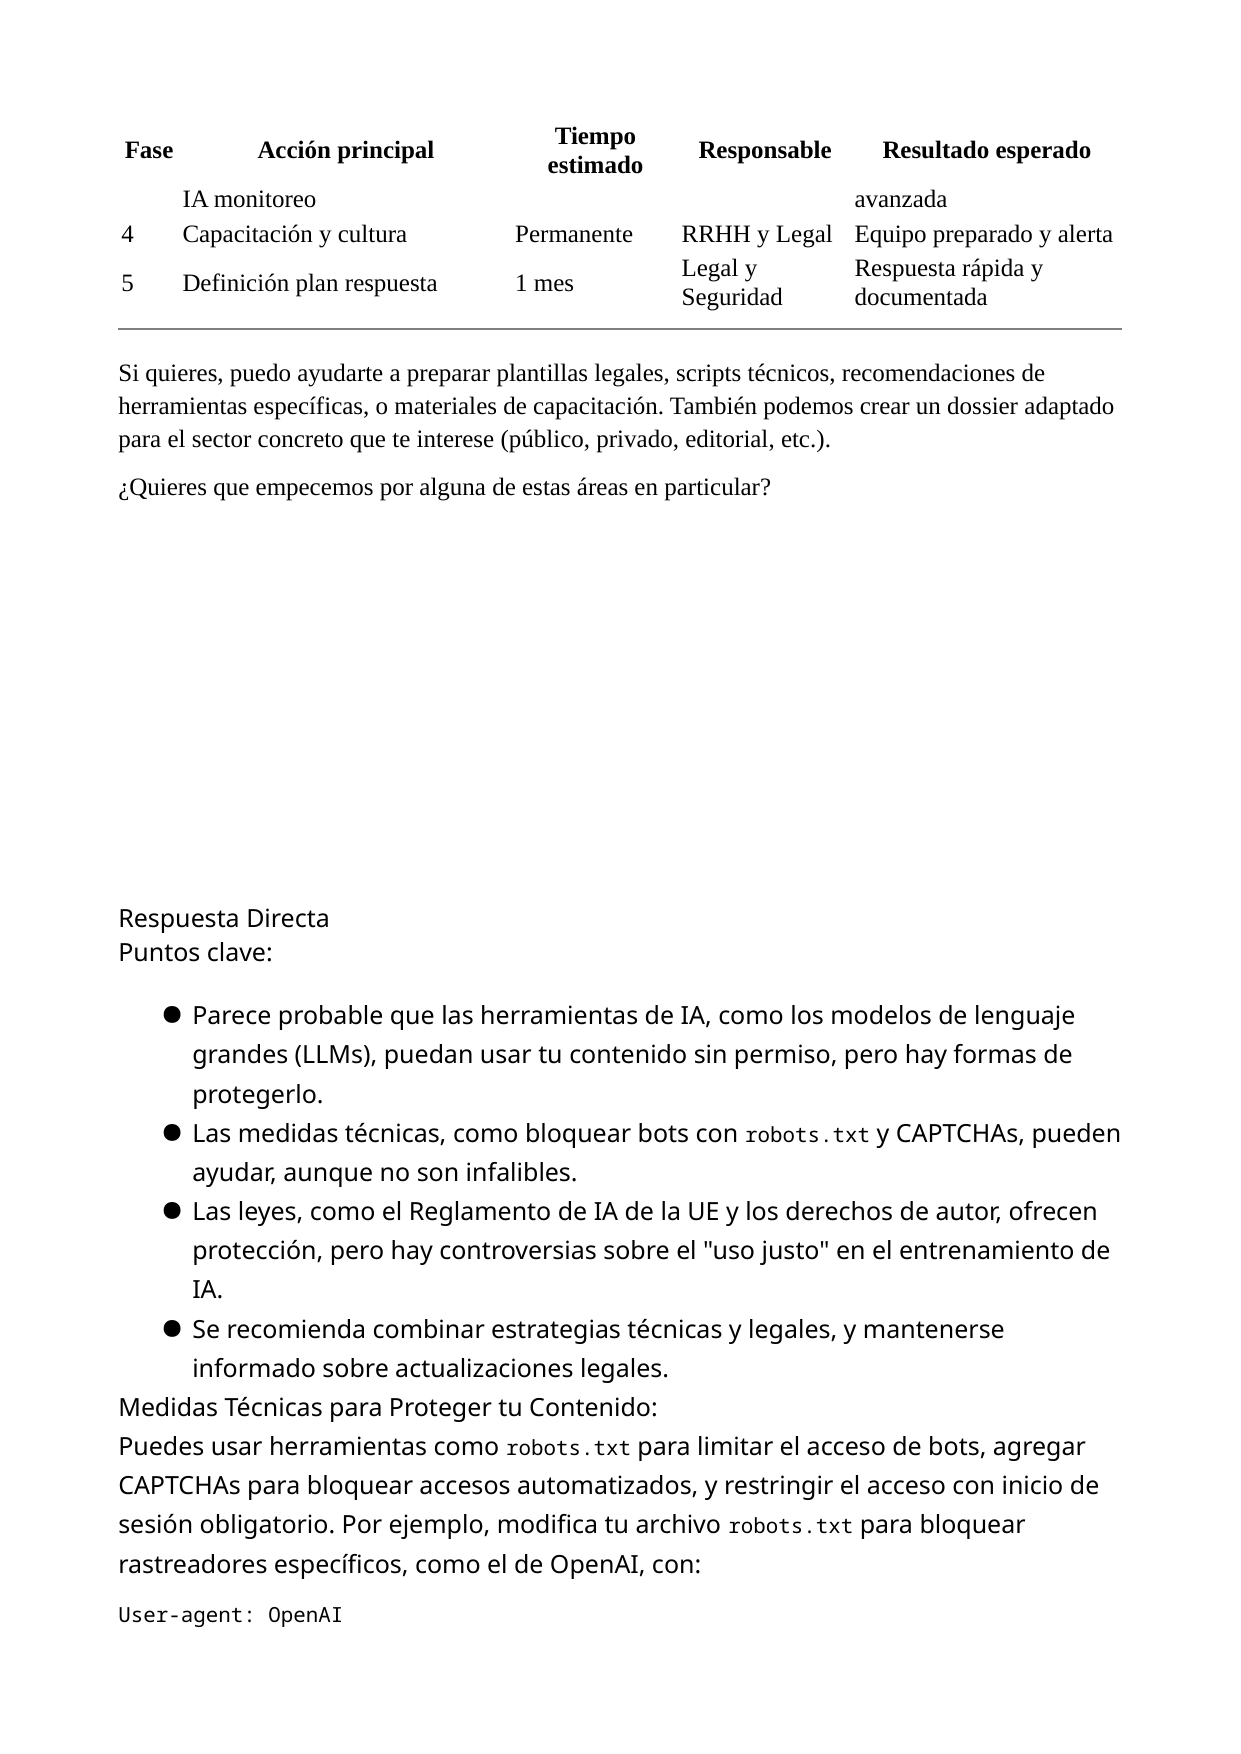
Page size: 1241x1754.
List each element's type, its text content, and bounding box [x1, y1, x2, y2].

text Medidas Técnicas para Proteger tu Contenido: Puedes usar herramientas como robots.txt para limitar el acceso de bots, agregar CAPTCHAs para bloquear accesos automatizados, y restringir el acceso con inicio de sesión obligatorio. Por ejemplo, modifica tu archivo robots.txt para bloquear rastreadores específicos, como el de OpenAI, con: [118, 1389, 1122, 1580]
list Las medidas técnicas, como bloquear bots con robots.txt y CAPTCHAs, pueden ayudar, aunque no son infalibles. [162, 1115, 1122, 1189]
text User-agent: OpenAI [118, 1600, 1122, 1628]
table_cell Legal y Seguridad [679, 251, 851, 314]
table_cell Capacitación y cultura [179, 216, 512, 251]
text Si quieres, puedo ayudarte a preparar plantillas legales, scripts técnicos, recomendaciones de herramientas específicas, o materiales de capacitación. También podemos crear un dossier adaptado para el sector concreto que te interese (público, privado, editorial, etc.). [118, 358, 1122, 453]
table_header Responsable [679, 118, 851, 181]
text Puntos clave: [118, 934, 1122, 968]
table_cell [679, 181, 851, 216]
table_cell 5 [118, 251, 179, 314]
table_cell avanzada [851, 181, 1122, 216]
table_cell 1 mes [512, 251, 678, 314]
text ¿Quieres que empecemos por alguna de estas áreas en particular? [118, 472, 1122, 501]
table_cell [118, 181, 179, 216]
table_cell Permanente [512, 216, 678, 251]
table_header Resultado esperado [851, 118, 1122, 181]
table_header Acción principal [179, 118, 512, 181]
list Se recomienda combinar estrategias técnicas y legales, y mantenerse informado sobre actualizaciones legales. [162, 1311, 1122, 1384]
list Parece probable que las herramientas de IA, como los modelos de lenguaje grandes (LLMs), puedan usar tu contenido sin permiso, pero hay formas de protegerlo. [162, 998, 1122, 1110]
table_cell RRHH y Legal [679, 216, 851, 251]
table_cell IA monitoreo [179, 181, 512, 216]
table_cell 4 [118, 216, 179, 251]
table_cell Definición plan respuesta [179, 251, 512, 314]
table_cell Respuesta rápida y documentada [851, 251, 1122, 314]
table_cell Equipo preparado y alerta [851, 216, 1122, 251]
table_header Tiempo estimado [512, 118, 678, 181]
table_cell [512, 181, 678, 216]
list Las leyes, como el Reglamento de IA de la UE y los derechos de autor, ofrecen protección, pero hay controversias sobre el "uso justo" en el entrenamiento de IA. [162, 1194, 1122, 1306]
table_header Fase [118, 118, 179, 181]
text Respuesta Directa [118, 900, 1122, 934]
